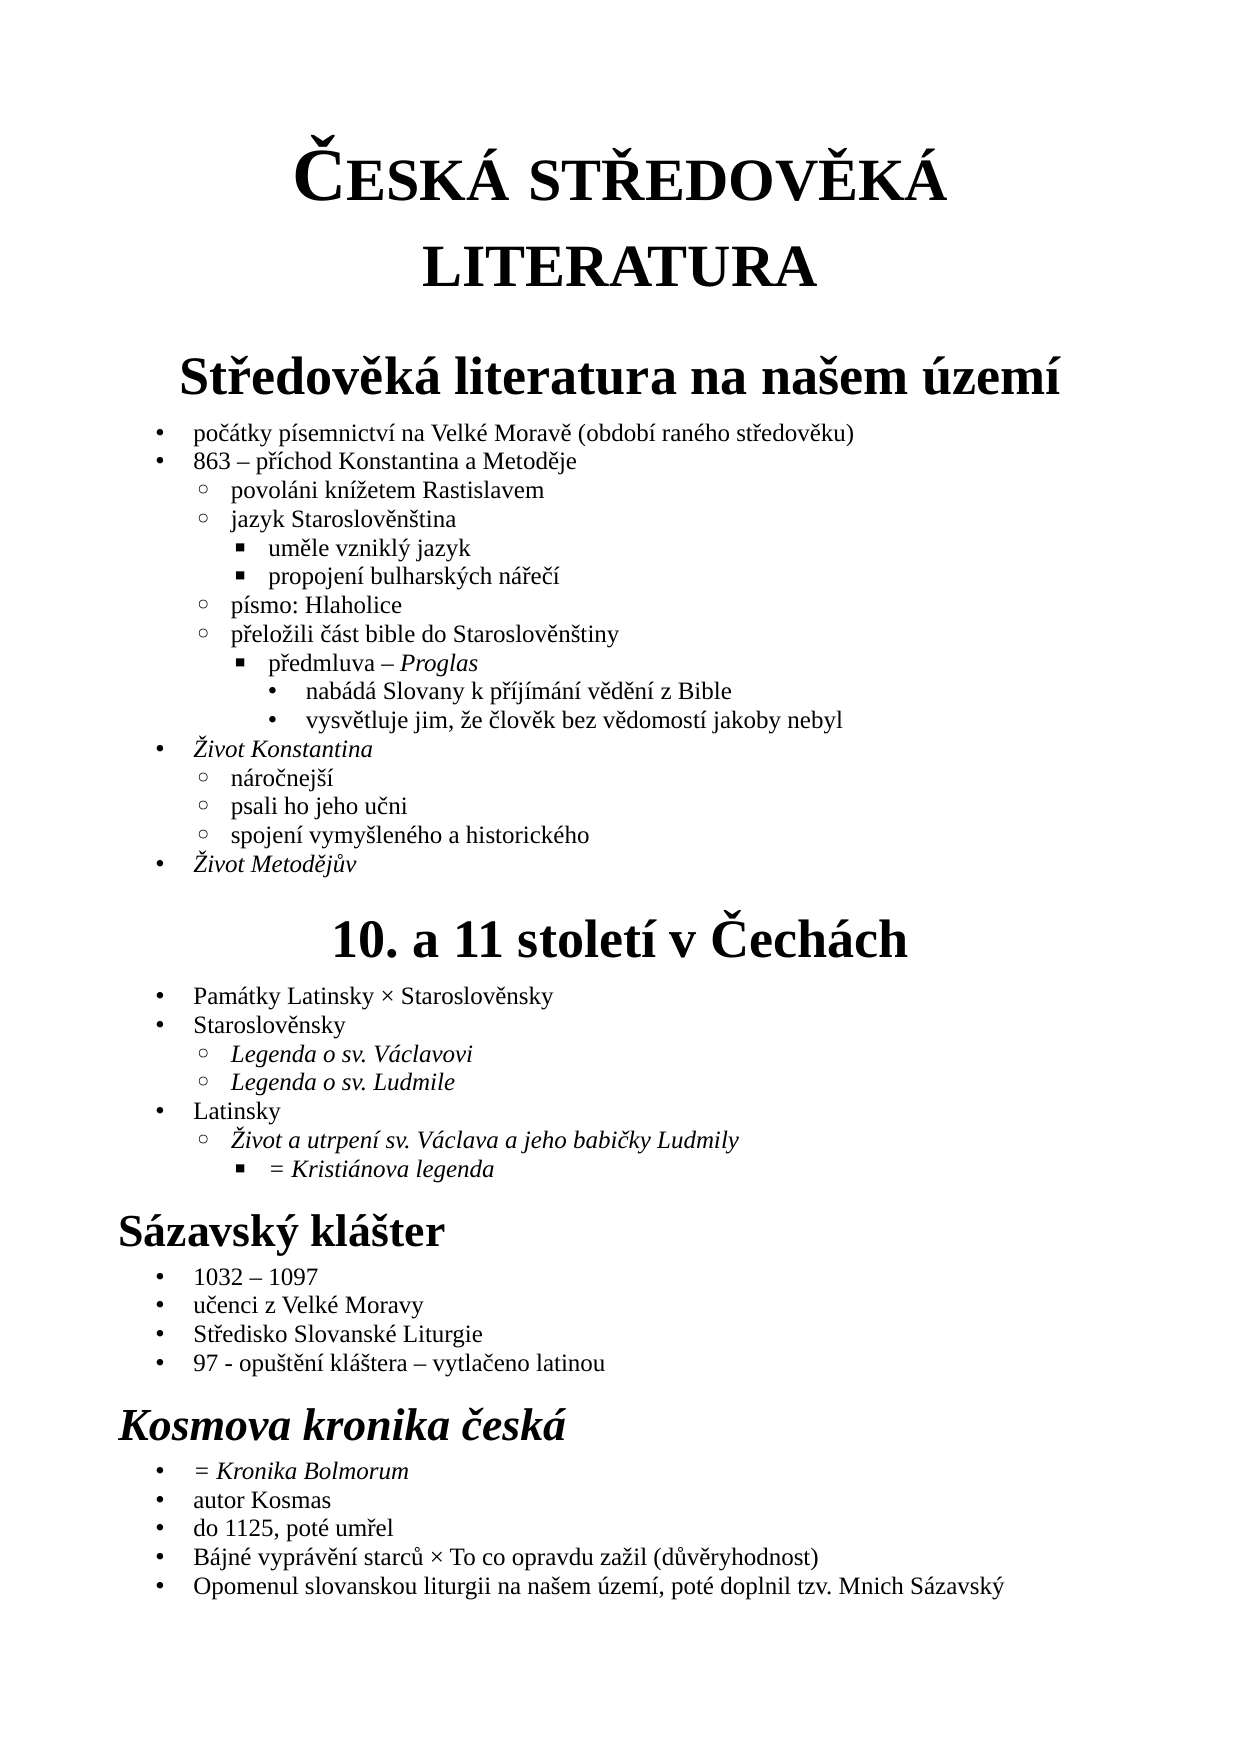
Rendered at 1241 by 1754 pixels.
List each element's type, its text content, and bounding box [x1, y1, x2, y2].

text Česká středověká literatura [118, 130, 1122, 302]
list 863 – příchod Konstantina a Metoděje [156, 446, 1122, 475]
list počátky písemnictví na Velké Moravě (období raného středověku) [156, 418, 1122, 446]
list Staroslověnsky [156, 1010, 1122, 1039]
list nabádá Slovany k příjímání vědění z Bible [268, 676, 1122, 705]
list do 1125, poté umřel [156, 1513, 1122, 1542]
text Kosmova kronika česká [118, 1397, 1122, 1450]
list Latinsky [156, 1096, 1122, 1125]
list Bájné vyprávění starců × To co opravdu zažil (důvěryhodnost) [156, 1542, 1122, 1571]
list = Kristiánova legenda [231, 1154, 1122, 1182]
list písmo: Hlaholice [193, 590, 1122, 619]
list povoláni knížetem Rastislavem [193, 475, 1122, 504]
list autor Kosmas [156, 1485, 1122, 1513]
list Život a utrpení sv. Václava a jeho babičky Ludmily [193, 1125, 1122, 1154]
text Středověká literatura na našem území [118, 344, 1122, 406]
text 10. a 11 století v Čechách [118, 907, 1122, 969]
list vysvětluje jim, že člověk bez vědomostí jakoby nebyl [268, 705, 1122, 734]
list psali ho jeho učni [193, 791, 1122, 820]
list Život Metodějův [156, 849, 1122, 878]
list učenci z Velké Moravy [156, 1291, 1122, 1319]
list Památky Latinsky × Staroslověnsky [156, 981, 1122, 1010]
list spojení vymyšleného a historického [193, 820, 1122, 849]
list Legenda o sv. Ludmile [193, 1067, 1122, 1096]
list jazyk Staroslověnština [193, 504, 1122, 533]
list 97 - opuštění kláštera – vytlačeno latinou [156, 1348, 1122, 1377]
list = Kronika Bolmorum [156, 1456, 1122, 1485]
list náročnejší [193, 763, 1122, 791]
list 1032 – 1097 [156, 1262, 1122, 1291]
list propojení bulharských nářečí [231, 561, 1122, 590]
list Opomenul slovanskou liturgii na našem území, poté doplnil tzv. Mnich Sázavský [156, 1571, 1122, 1600]
list předmluva – Proglas [231, 648, 1122, 676]
list Legenda o sv. Václavovi [193, 1039, 1122, 1067]
text Sázavský klášter [118, 1203, 1122, 1256]
list Život Konstantina [156, 734, 1122, 763]
list uměle vzniklý jazyk [231, 533, 1122, 561]
list přeložili část bible do Staroslověnštiny [193, 619, 1122, 648]
list Středisko Slovanské Liturgie [156, 1319, 1122, 1348]
